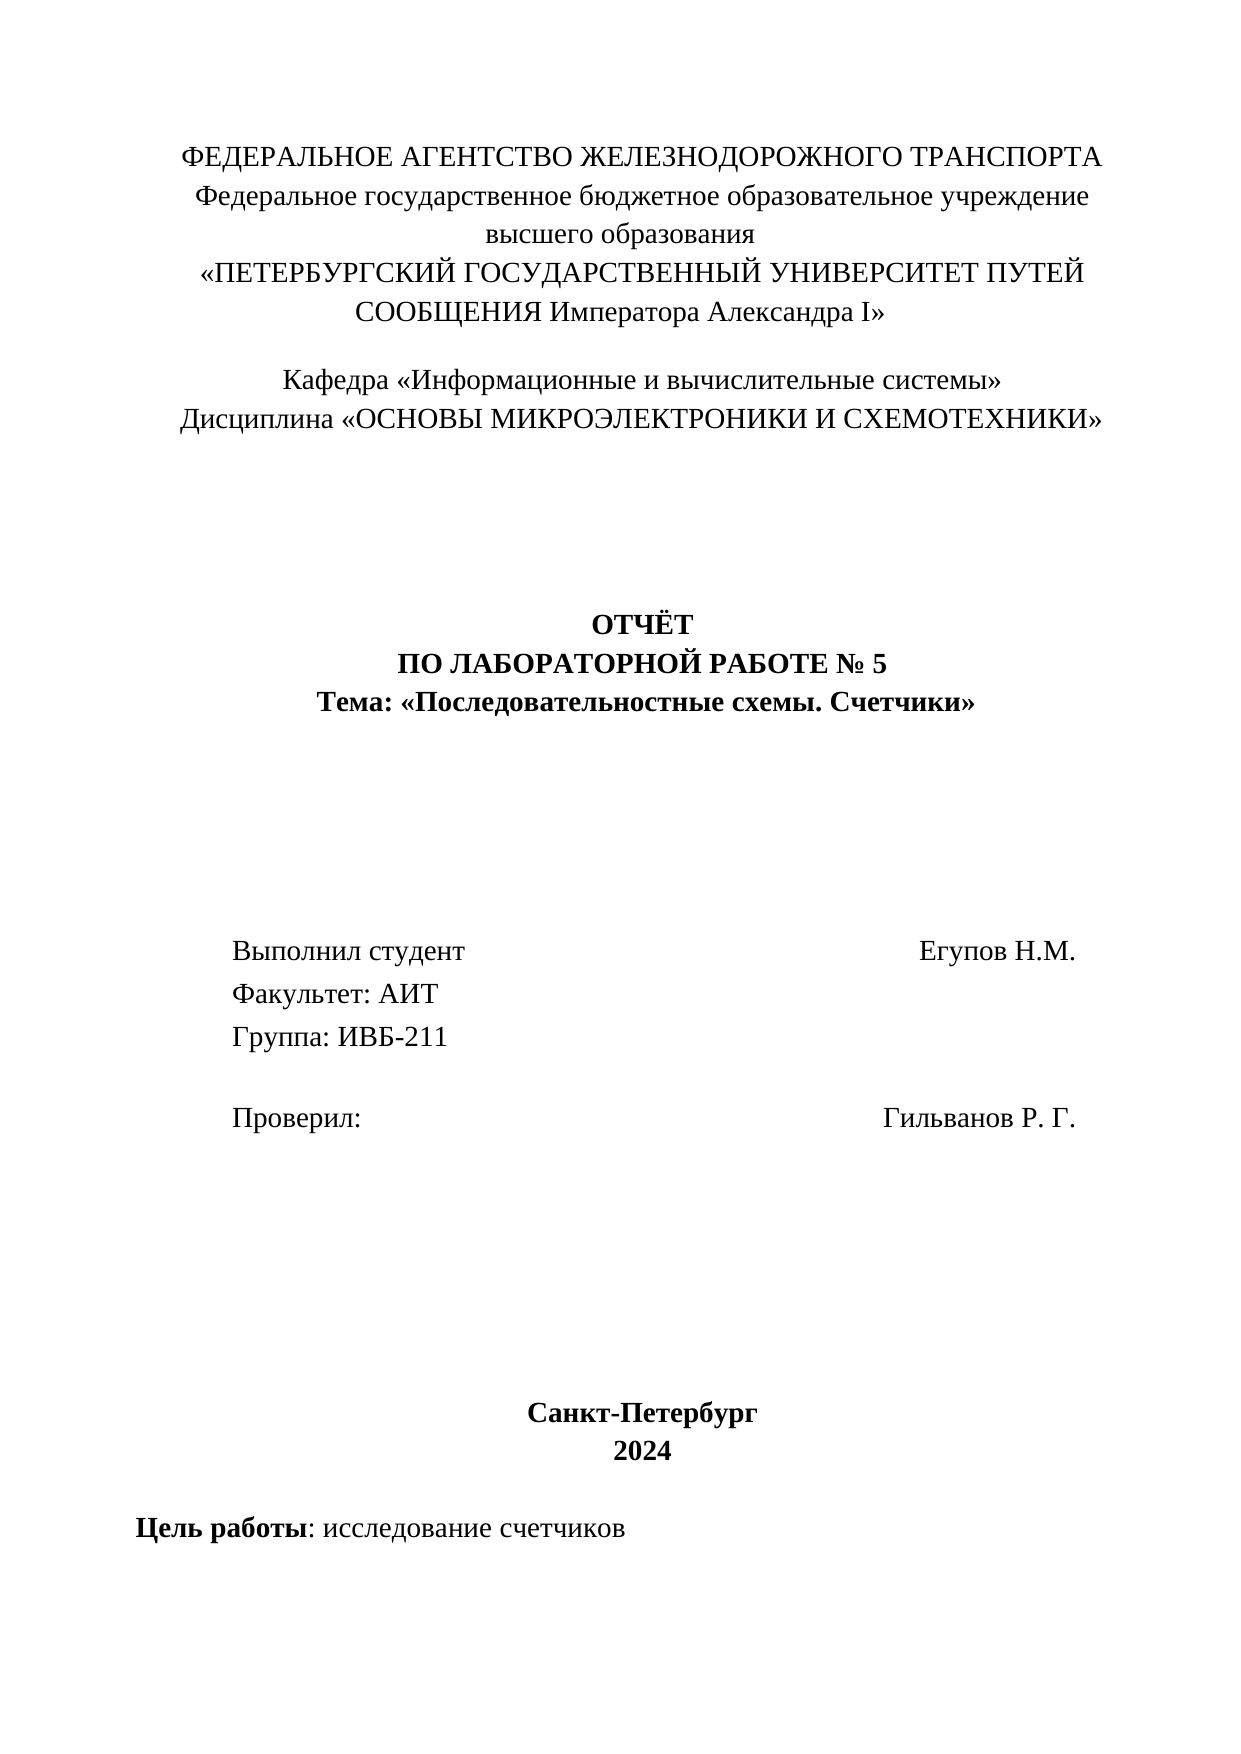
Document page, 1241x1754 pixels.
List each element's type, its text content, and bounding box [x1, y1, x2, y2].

text Санкт-Петербург [135, 1395, 1105, 1428]
text Цель работы: исследование счетчиков [135, 1510, 1105, 1544]
table_cell Гильванов Р. Г. [606, 1096, 1076, 1142]
text ОТЧЁТ [135, 607, 1105, 641]
table_header Егупов Н.М. [606, 929, 1076, 1096]
text Тема: «Последовательностные схемы. Счетчики» [135, 684, 1105, 718]
table_cell Проверил: [189, 1096, 606, 1142]
text Дисциплина «ОСНОВЫ МИКРОЭЛЕКТРОНИКИ И СХЕМОТЕХНИКИ» [135, 401, 1105, 434]
text 2024 [135, 1433, 1105, 1467]
table_header Выполнил студент Факультет: АИТ Группа: ИВБ-211 [189, 929, 606, 1096]
text Кафедра «Информационные и вычислительные системы» [135, 362, 1105, 396]
text ФЕДЕРАЛЬНОЕ АГЕНТСТВО ЖЕЛЕЗНОДОРОЖНОГО ТРАНСПОРТА [135, 139, 1105, 173]
text ПО ЛАБОРАТОРНОЙ РАБОТЕ № 5 [135, 646, 1105, 679]
text «ПЕТЕРБУРГСКИЙ ГОСУДАРСТВЕННЫЙ УНИВЕРСИТЕТ ПУТЕЙ СООБЩЕНИЯ Императора Александра I» [135, 255, 1105, 327]
text Федеральное государственное бюджетное образовательное учреждение высшего образования [135, 178, 1105, 250]
